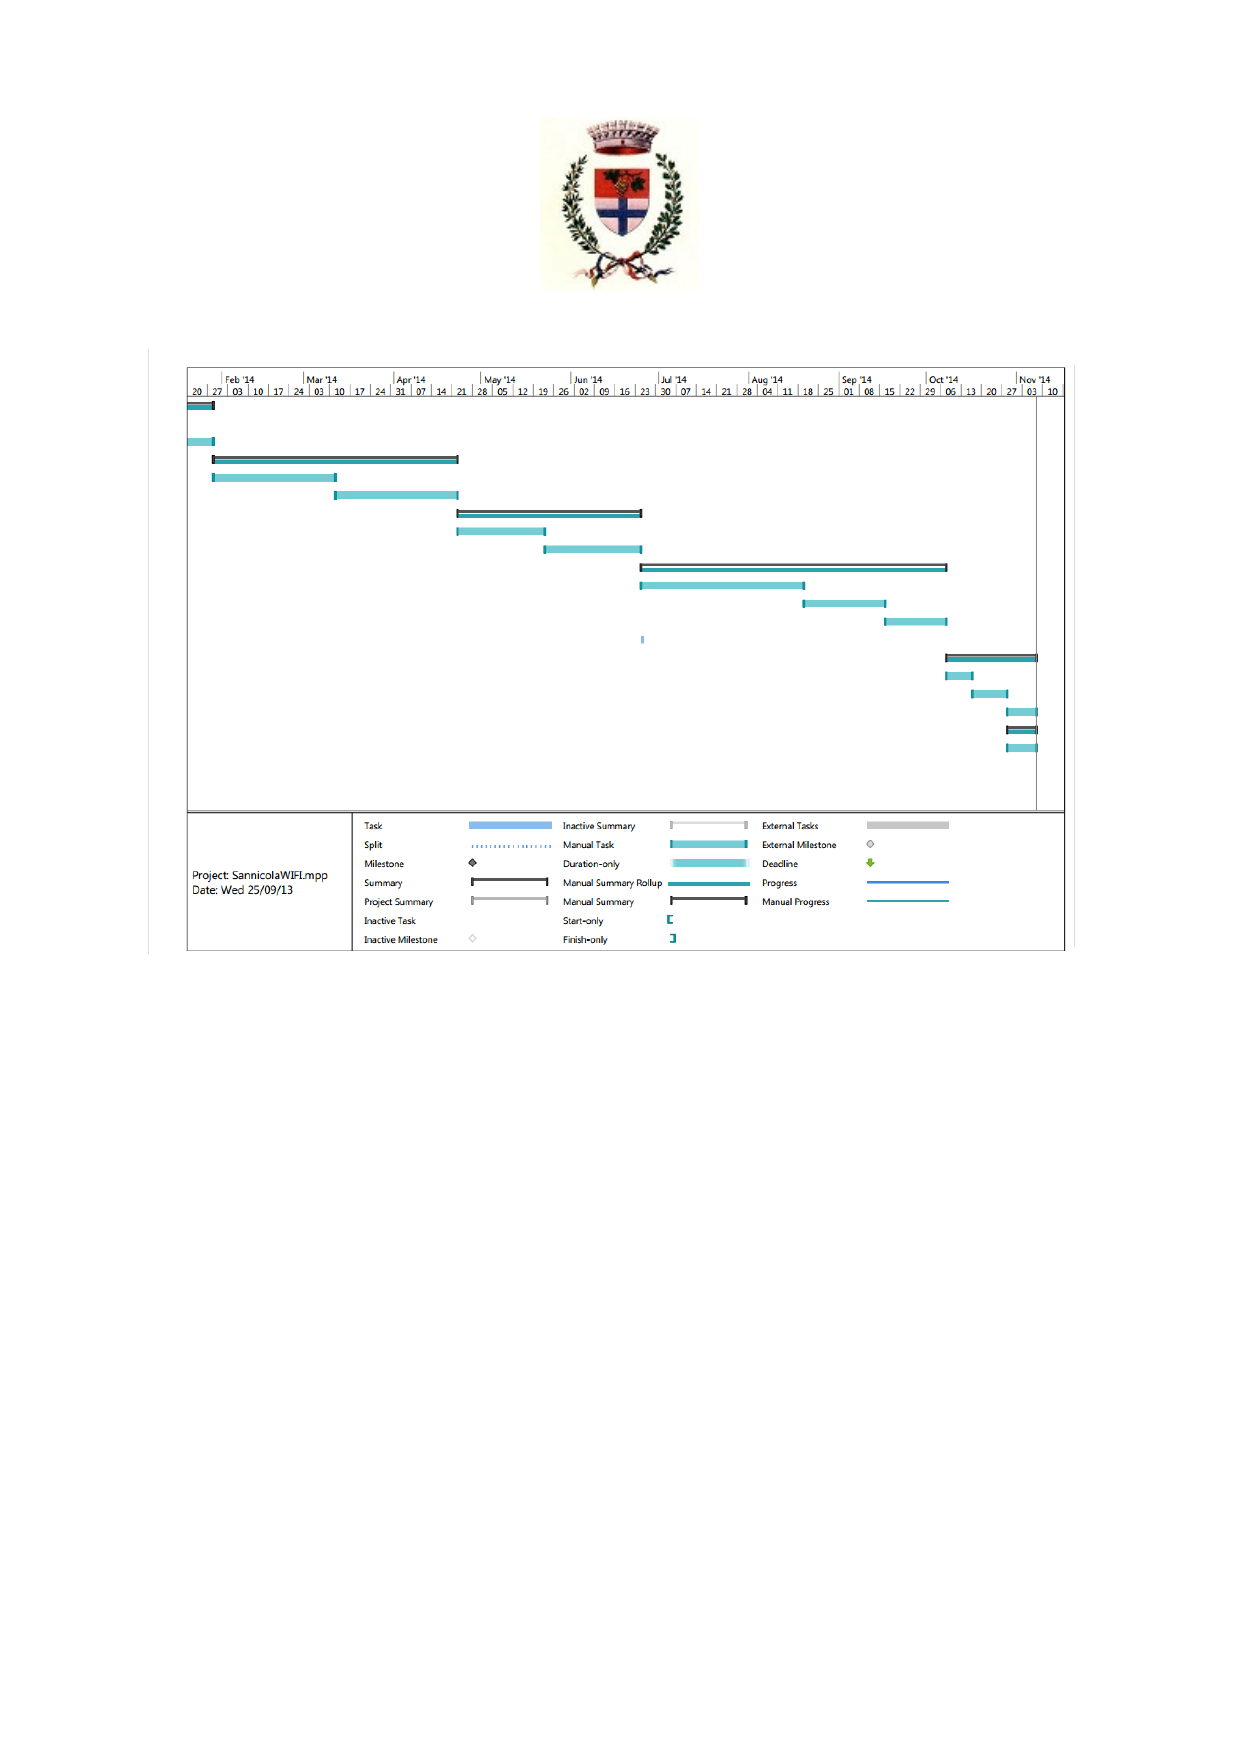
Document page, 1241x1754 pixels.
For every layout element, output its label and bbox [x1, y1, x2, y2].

picture [540, 117, 700, 291]
picture [148, 349, 1092, 954]
